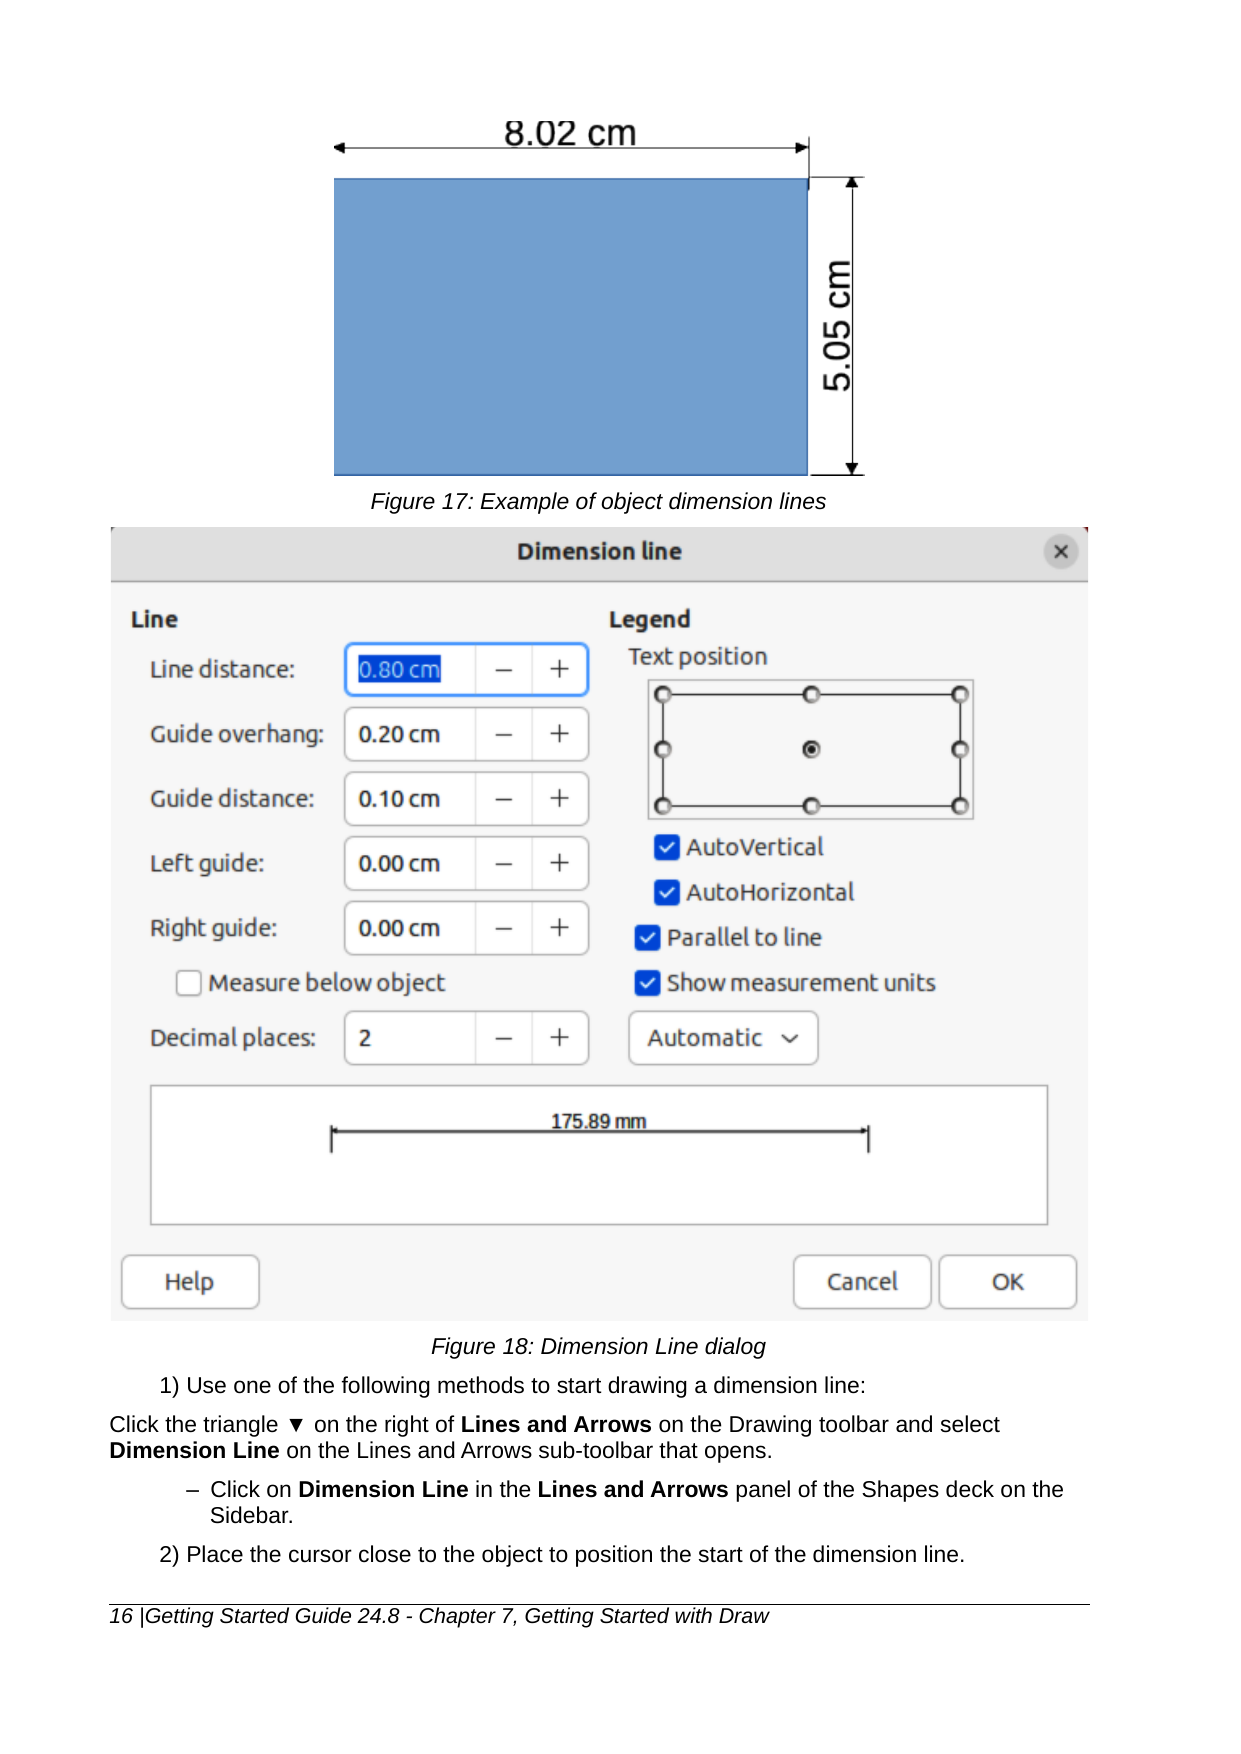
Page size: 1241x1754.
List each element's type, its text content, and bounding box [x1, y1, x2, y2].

list Use one of the following methods to start drawing a dimension line: [186, 1372, 1090, 1398]
text Figure 17: Example of object dimension lines [334, 488, 865, 514]
picture [334, 121, 865, 476]
picture [110, 527, 1089, 1321]
list Click on Dimension Line in the Lines and Arrows panel of the Shapes deck on the Sidebar. [186, 1476, 1090, 1528]
text Figure 18: Dimension Line dialog [111, 1333, 1088, 1359]
text Click the triangle ▼ on the right of Lines and Arrows on the Drawing toolbar and select Dimension Line on the Lines and Arrows sub-toolbar that opens. [109, 1411, 1090, 1463]
list Place the cursor close to the object to position the start of the dimension line. [186, 1541, 1090, 1567]
